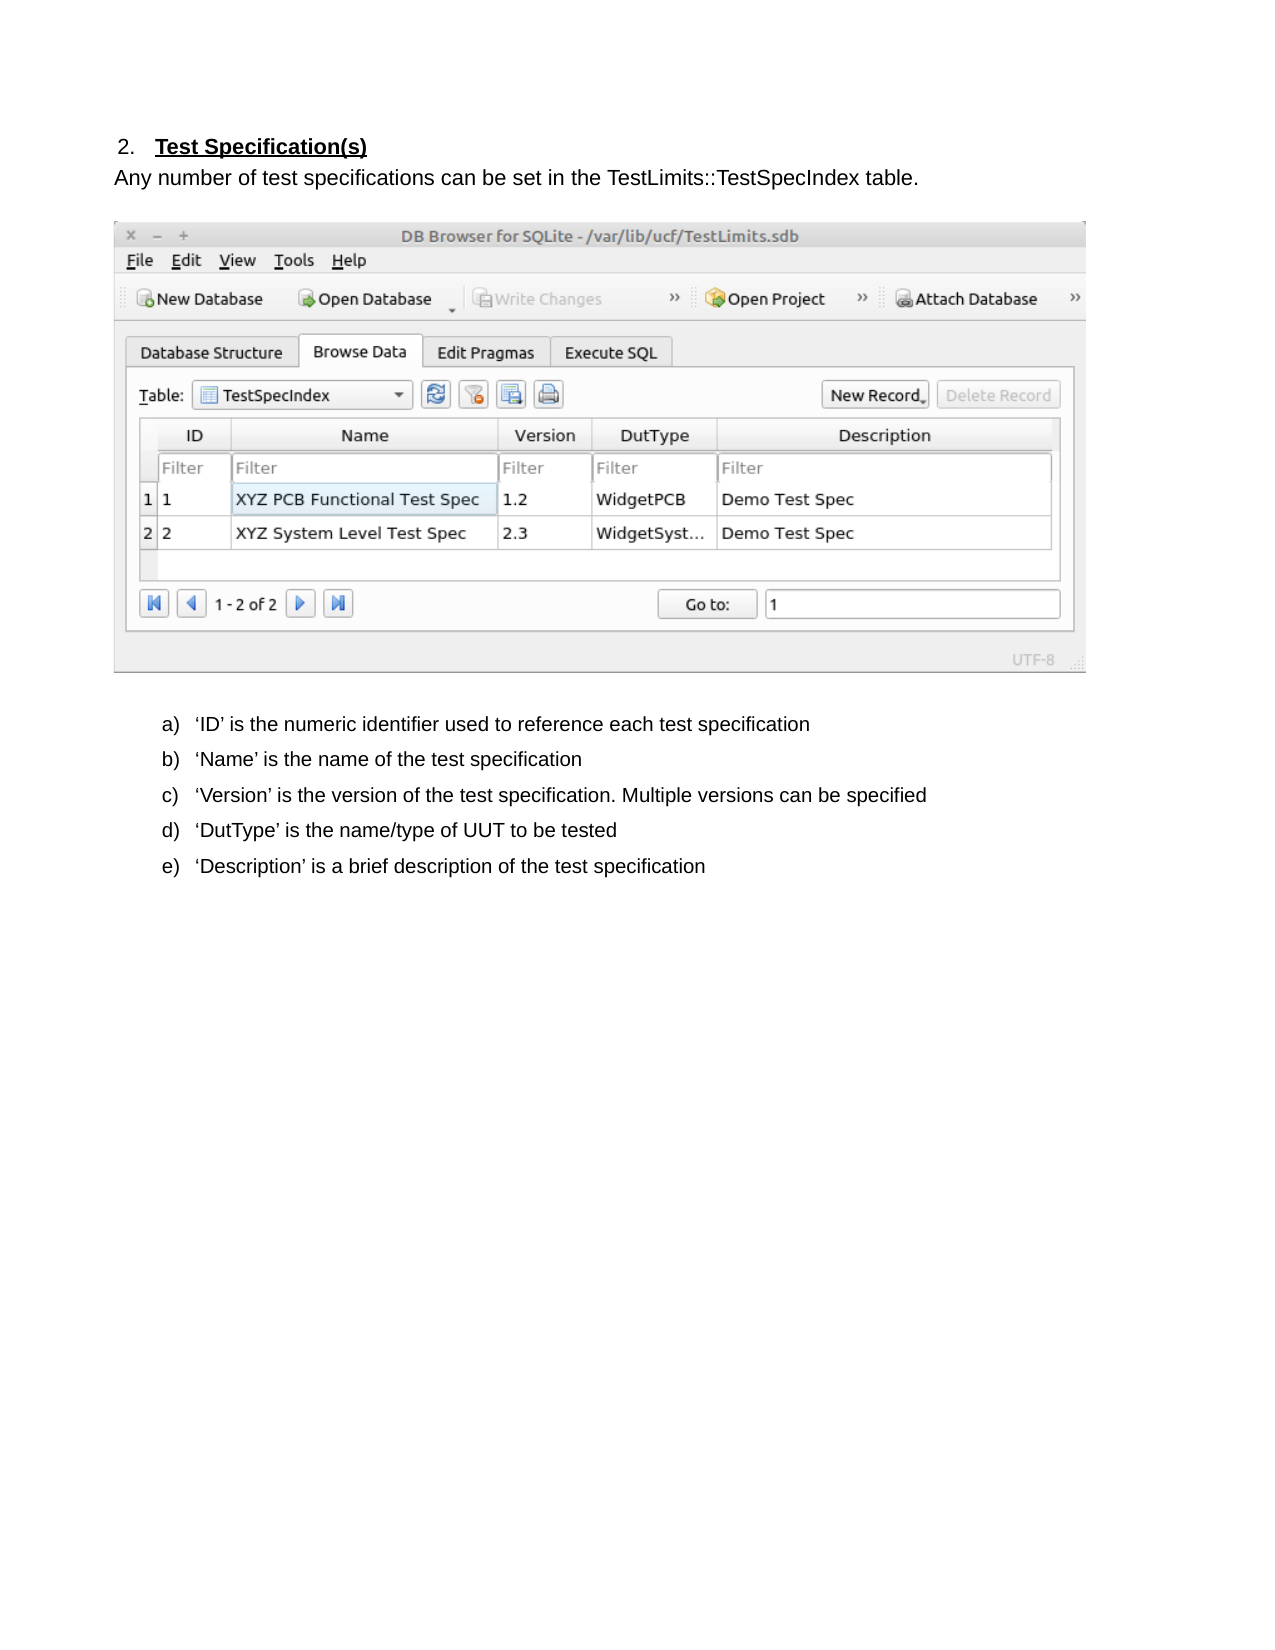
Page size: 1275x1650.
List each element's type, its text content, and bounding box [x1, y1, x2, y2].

picture [113, 221, 1086, 673]
subtitle ‘Name’ is the name of the test specification [156, 747, 1200, 771]
subtitle ‘Version’ is the version of the test specification. Multiple versions can be specified [156, 783, 1200, 806]
subtitle ‘ID’ is the numeric identifier used to reference each test specification [156, 712, 1200, 735]
subtitle ‘Description’ is a brief description of the test specification [156, 854, 1200, 877]
subtitle ‘DutType’ is the name/type of UUT to be tested [156, 818, 1200, 842]
subtitle Test Specification(s) [111, 133, 1200, 159]
text Any number of test specifications can be set in the TestLimits::TestSpecIndex table. [114, 165, 1200, 190]
